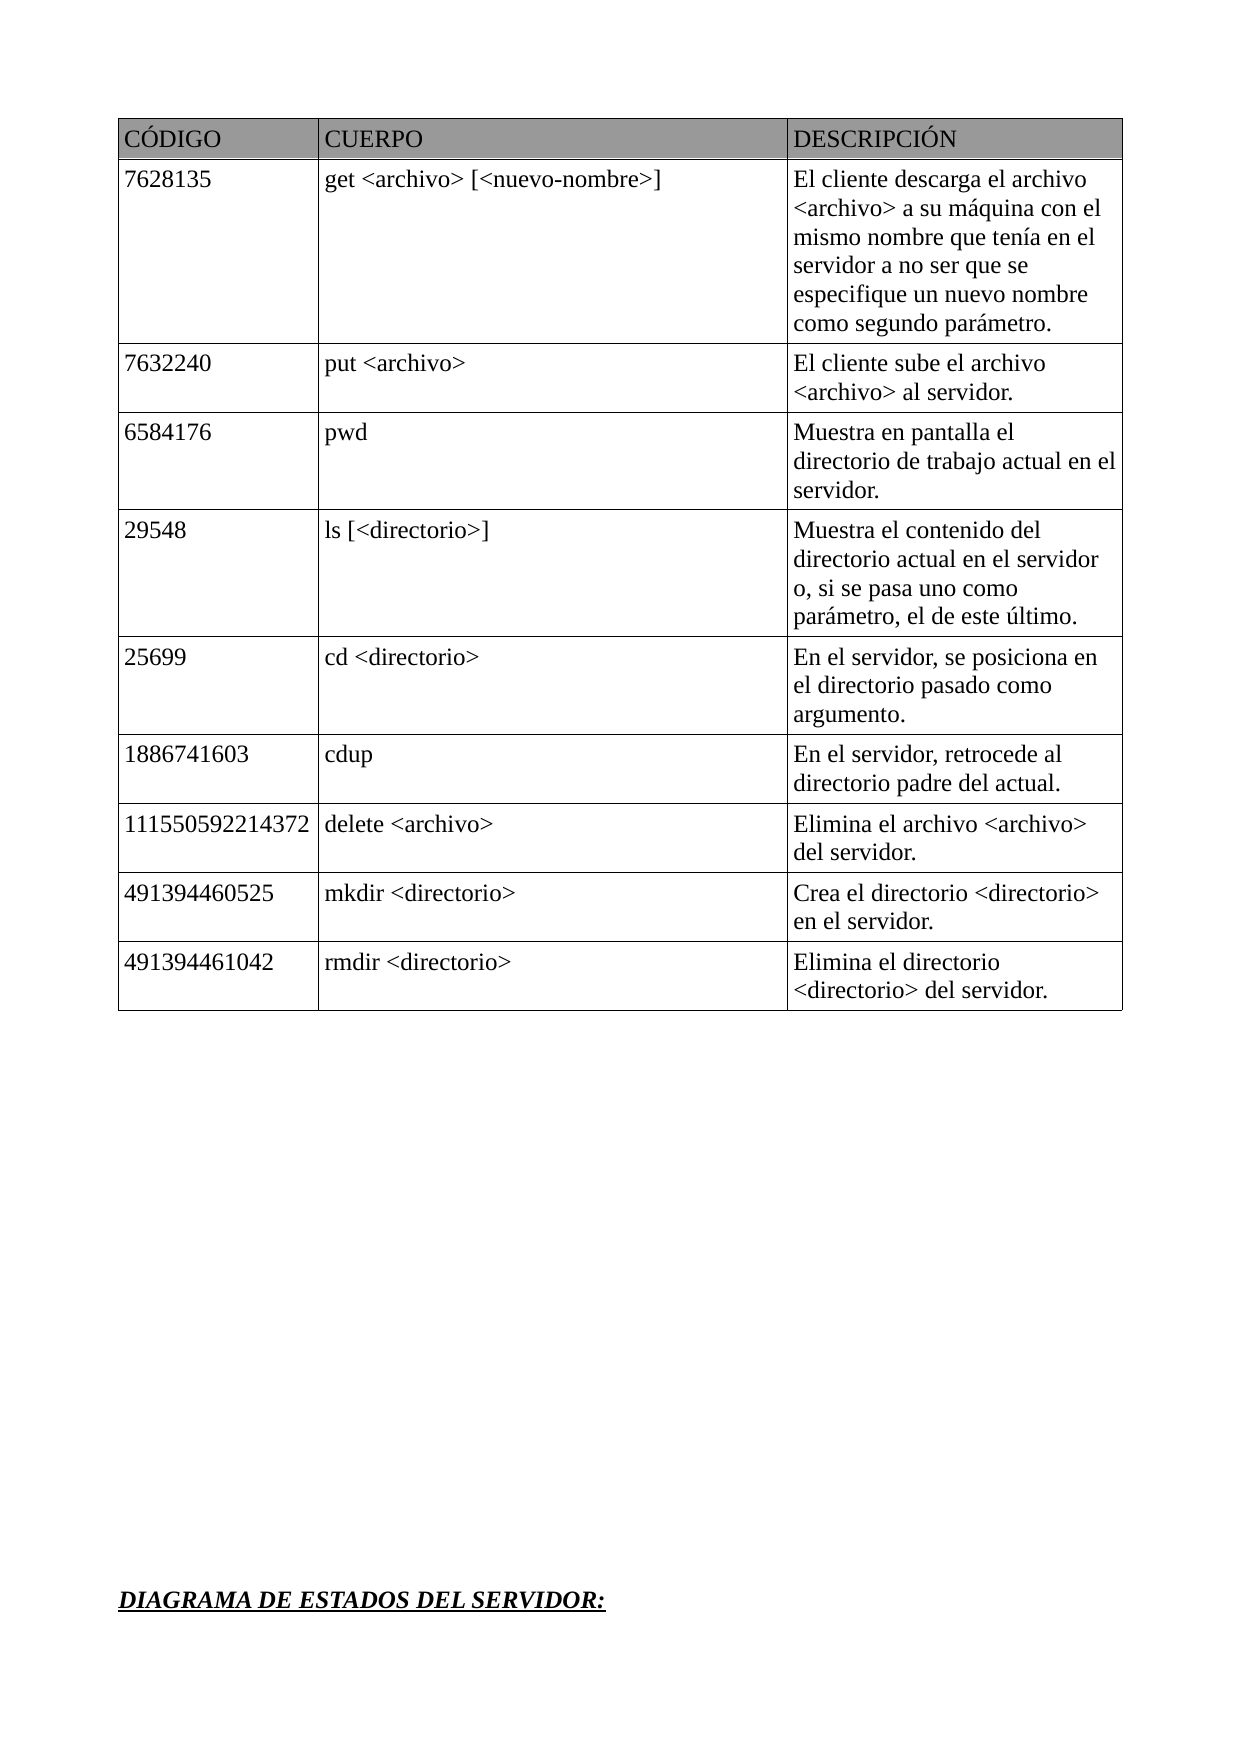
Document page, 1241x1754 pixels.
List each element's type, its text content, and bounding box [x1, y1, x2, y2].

table_cell 6584176 [119, 413, 318, 509]
table_cell ls [<directorio>] [319, 510, 787, 636]
table_cell Elimina el directorio <directorio> del servidor. [788, 942, 1122, 1010]
table_cell 491394460525 [119, 873, 318, 941]
table_cell 111550592214372 [119, 804, 318, 872]
table_cell get <archivo> [<nuevo-nombre>] [319, 160, 787, 342]
table_cell cdup [319, 735, 787, 803]
table_cell put <archivo> [319, 344, 787, 412]
table_cell En el servidor, retrocede al directorio padre del actual. [788, 735, 1122, 803]
table_cell 7628135 [119, 160, 318, 342]
table_cell mkdir <directorio> [319, 873, 787, 941]
table_cell 7632240 [119, 344, 318, 412]
table_cell rmdir <directorio> [319, 942, 787, 1010]
table_cell Elimina el archivo <archivo> del servidor. [788, 804, 1122, 872]
table_cell Muestra en pantalla el directorio de trabajo actual en el servidor. [788, 413, 1122, 509]
table_cell En el servidor, se posiciona en el directorio pasado como argumento. [788, 637, 1122, 734]
table_cell Muestra el contenido del directorio actual en el servidor o, si se pasa uno como parámetro, el de este último. [788, 510, 1122, 636]
table_cell Crea el directorio <directorio> en el servidor. [788, 873, 1122, 941]
table_cell 25699 [119, 637, 318, 734]
table_cell cd <directorio> [319, 637, 787, 734]
table_cell El cliente descarga el archivo <archivo> a su máquina con el mismo nombre que tenía en el servidor a no ser que se especifique un nuevo nombre como segundo parámetro. [788, 160, 1122, 342]
table_cell 29548 [119, 510, 318, 636]
table_cell delete <archivo> [319, 804, 787, 872]
table_header DESCRIPCIÓN [788, 119, 1122, 158]
table_header CUERPO [319, 119, 787, 158]
table_cell 1886741603 [119, 735, 318, 803]
table_cell El cliente sube el archivo <archivo> al servidor. [788, 344, 1122, 412]
text DIAGRAMA DE ESTADOS DEL SERVIDOR: [118, 1585, 1122, 1614]
table_cell 491394461042 [119, 942, 318, 1010]
table_cell pwd [319, 413, 787, 509]
table_header CÓDIGO [119, 119, 318, 158]
